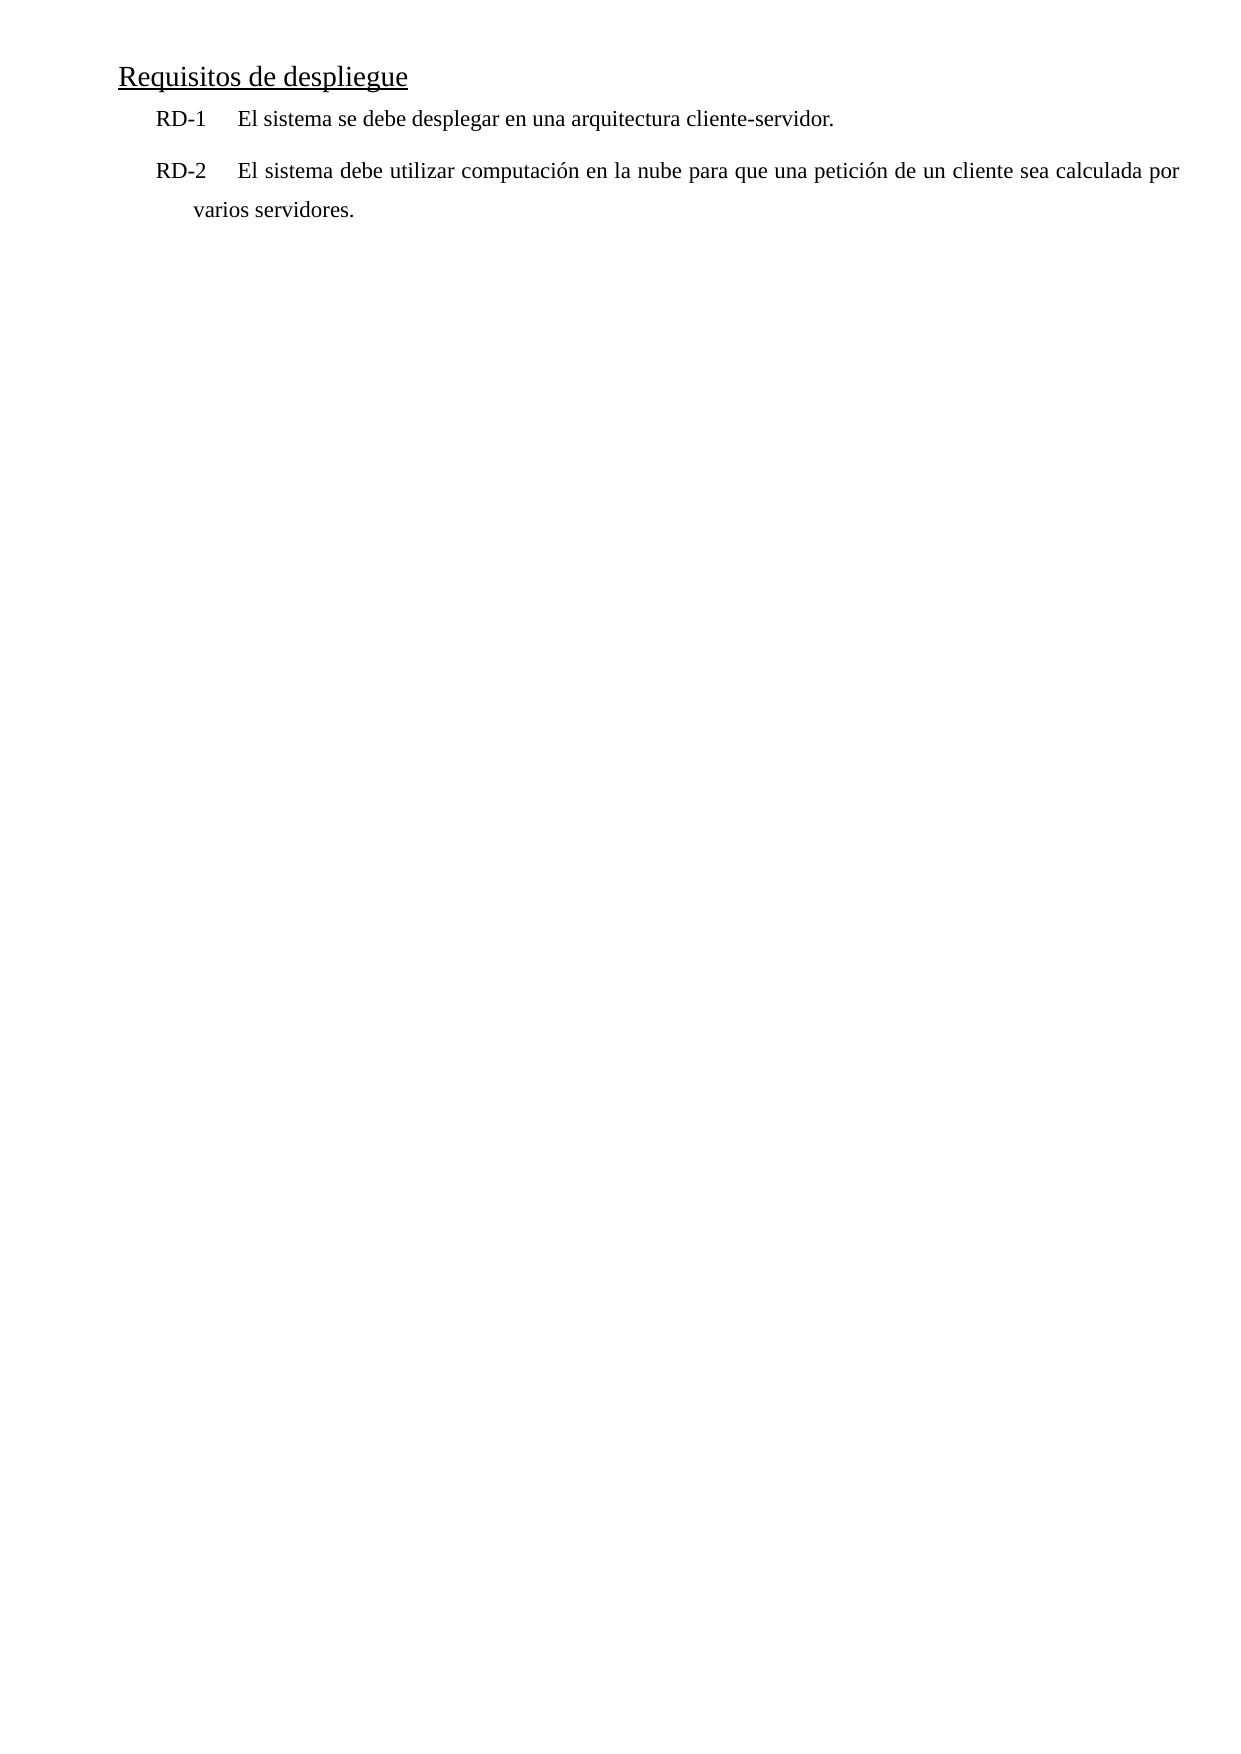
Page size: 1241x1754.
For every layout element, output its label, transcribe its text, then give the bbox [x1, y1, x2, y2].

subtitle Requisitos de despliegue [118, 59, 1181, 93]
list El sistema debe utilizar computación en la nube para que una petición de un cliente sea calculada por varios servidores. [156, 157, 1181, 223]
list El sistema se debe desplegar en una arquitectura cliente-servidor. [156, 105, 1181, 131]
